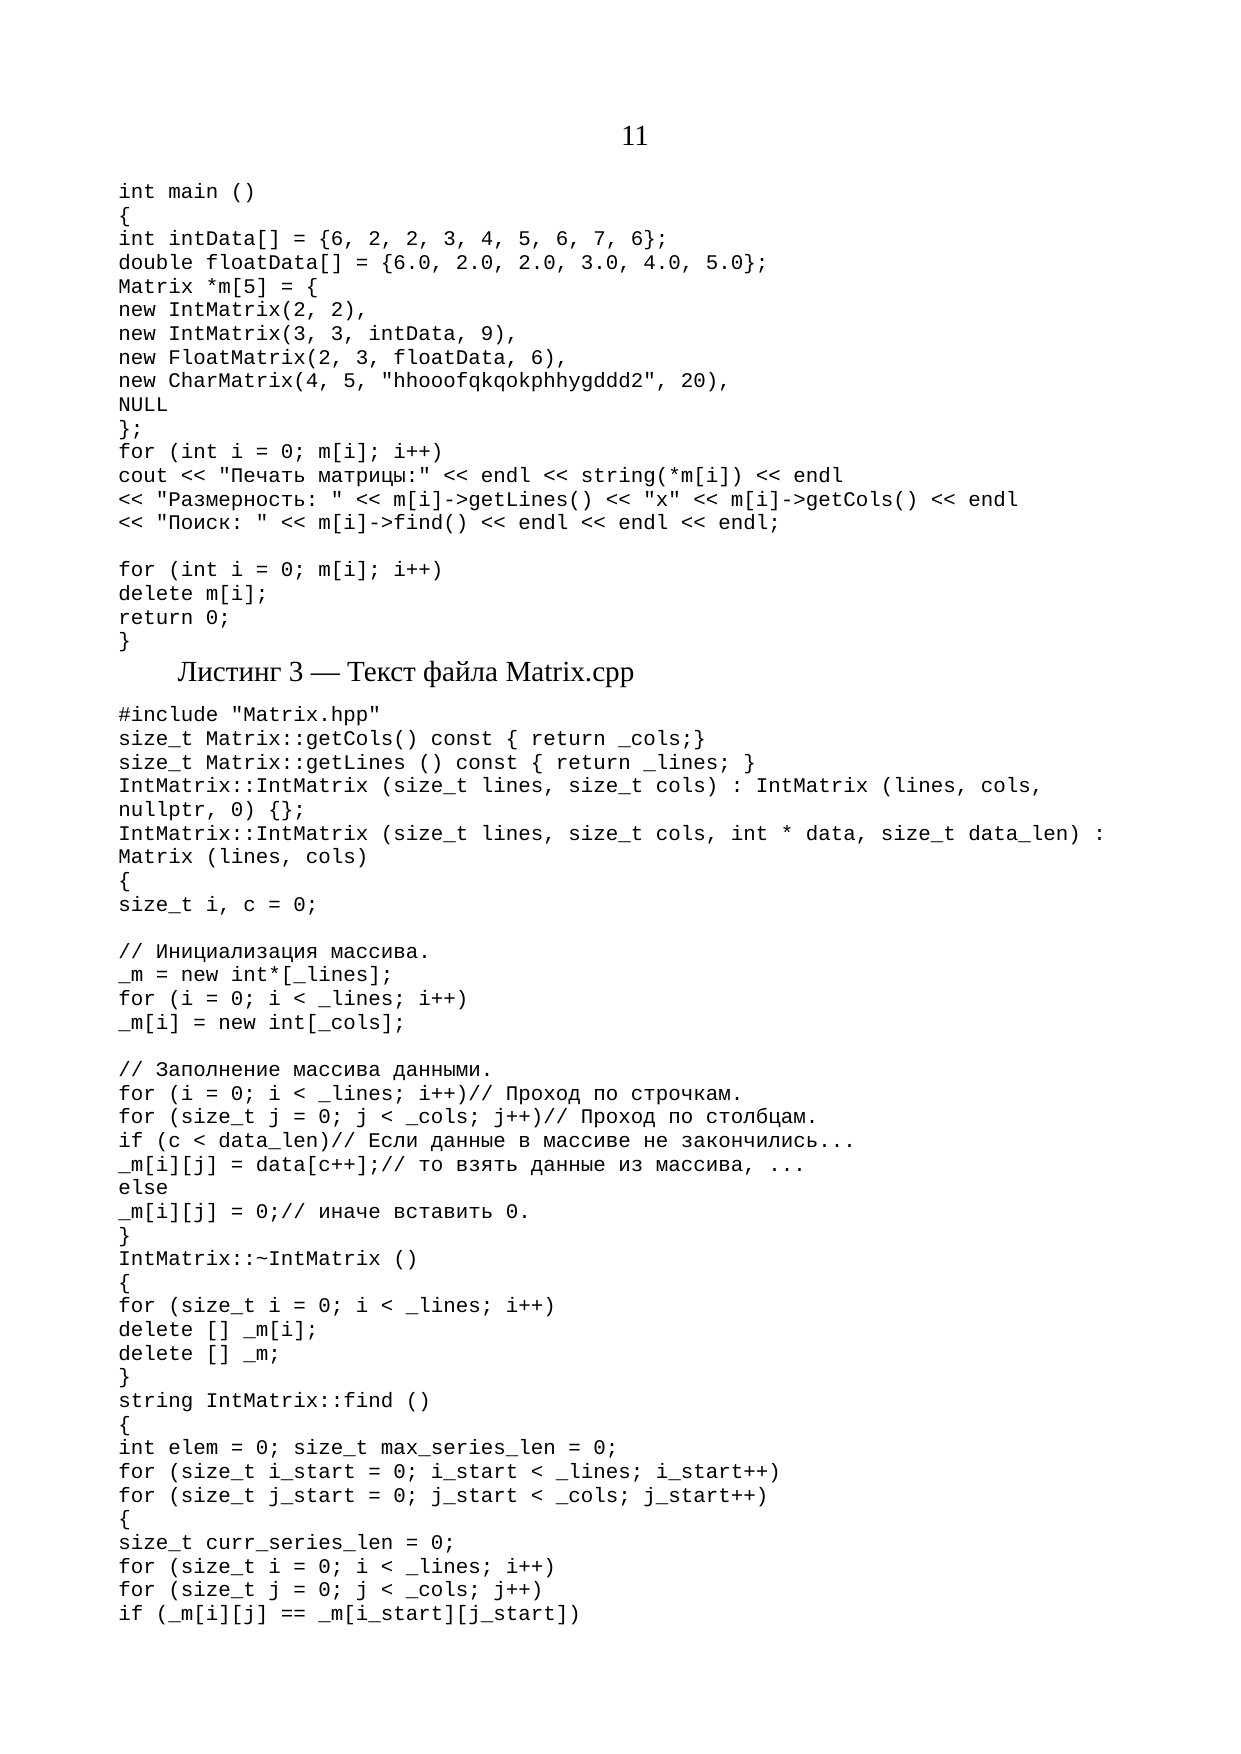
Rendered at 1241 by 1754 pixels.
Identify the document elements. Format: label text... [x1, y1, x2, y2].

text { [118, 870, 1152, 893]
text size_t curr_series_len = 0; [118, 1532, 1152, 1556]
text Листинг 3 — Текст файла Matrix.cpp [118, 654, 1152, 688]
text _m[i][j] = 0;// иначе вставить 0. [118, 1201, 1152, 1224]
text NULL [118, 394, 1152, 418]
text int intData[] = {6, 2, 2, 3, 4, 5, 6, 7, 6}; [118, 228, 1152, 252]
text { [118, 205, 1152, 228]
text _m = new int*[_lines]; [118, 964, 1152, 988]
text { [118, 1414, 1152, 1437]
text for (size_t j = 0; j < _cols; j++)// Проход по столбцам. [118, 1106, 1152, 1130]
text new CharMatrix(4, 5, "hhooofqkqokphhygddd2", 20), [118, 370, 1152, 394]
text delete m[i]; [118, 583, 1152, 607]
text } [118, 630, 1152, 654]
text int main () [118, 181, 1152, 205]
text if (_m[i][j] == _m[i_start][j_start]) [118, 1603, 1152, 1627]
text for (size_t i_start = 0; i_start < _lines; i_start++) [118, 1461, 1152, 1485]
text _m[i] = new int[_cols]; [118, 1012, 1152, 1035]
text for (size_t i = 0; i < _lines; i++) [118, 1556, 1152, 1579]
text new IntMatrix(2, 2), [118, 299, 1152, 323]
text for (i = 0; i < _lines; i++)// Проход по строчкам. [118, 1083, 1152, 1106]
text IntMatrix::~IntMatrix () [118, 1248, 1152, 1272]
text } [118, 1366, 1152, 1390]
text for (size_t i = 0; i < _lines; i++) [118, 1296, 1152, 1319]
text for (int i = 0; m[i]; i++) [118, 441, 1152, 465]
text { [118, 1272, 1152, 1296]
text for (int i = 0; m[i]; i++) [118, 559, 1152, 583]
text _m[i][j] = data[c++];// то взять данные из массива, ... [118, 1154, 1152, 1177]
text { [118, 1508, 1152, 1532]
text new FloatMatrix(2, 3, floatData, 6), [118, 347, 1152, 370]
text // Заполнение массива данными. [118, 1059, 1152, 1083]
text for (size_t j_start = 0; j_start < _cols; j_start++) [118, 1485, 1152, 1508]
text << "Размерность: " << m[i]->getLines() << "x" << m[i]->getCols() << endl [118, 488, 1152, 512]
text size_t Matrix::getCols() const { return _cols;} [118, 728, 1152, 752]
text else [118, 1177, 1152, 1201]
text } [118, 1224, 1152, 1248]
text << "Поиск: " << m[i]->find() << endl << endl << endl; [118, 512, 1152, 536]
text cout << "Печать матрицы:" << endl << string(*m[i]) << endl [118, 465, 1152, 488]
text // Инициализация массива. [118, 941, 1152, 964]
text delete [] _m; [118, 1343, 1152, 1366]
text size_t Matrix::getLines () const { return _lines; } [118, 752, 1152, 775]
text size_t i, c = 0; [118, 893, 1152, 917]
text int elem = 0; size_t max_series_len = 0; [118, 1437, 1152, 1461]
text for (size_t j = 0; j < _cols; j++) [118, 1579, 1152, 1603]
text for (i = 0; i < _lines; i++) [118, 988, 1152, 1012]
text if (c < data_len)// Если данные в массиве не закончились... [118, 1130, 1152, 1154]
text IntMatrix::IntMatrix (size_t lines, size_t cols, int * data, size_t data_len) : Matrix (lines, cols) [118, 823, 1152, 870]
text delete [] _m[i]; [118, 1319, 1152, 1343]
text Matrix *m[5] = { [118, 276, 1152, 299]
text string IntMatrix::find () [118, 1390, 1152, 1414]
text IntMatrix::IntMatrix (size_t lines, size_t cols) : IntMatrix (lines, cols, nullptr, 0) {}; [118, 775, 1152, 823]
text new IntMatrix(3, 3, intData, 9), [118, 323, 1152, 347]
text #include "Matrix.hpp" [118, 704, 1152, 728]
text double floatData[] = {6.0, 2.0, 2.0, 3.0, 4.0, 5.0}; [118, 252, 1152, 276]
text }; [118, 418, 1152, 441]
text return 0; [118, 607, 1152, 630]
